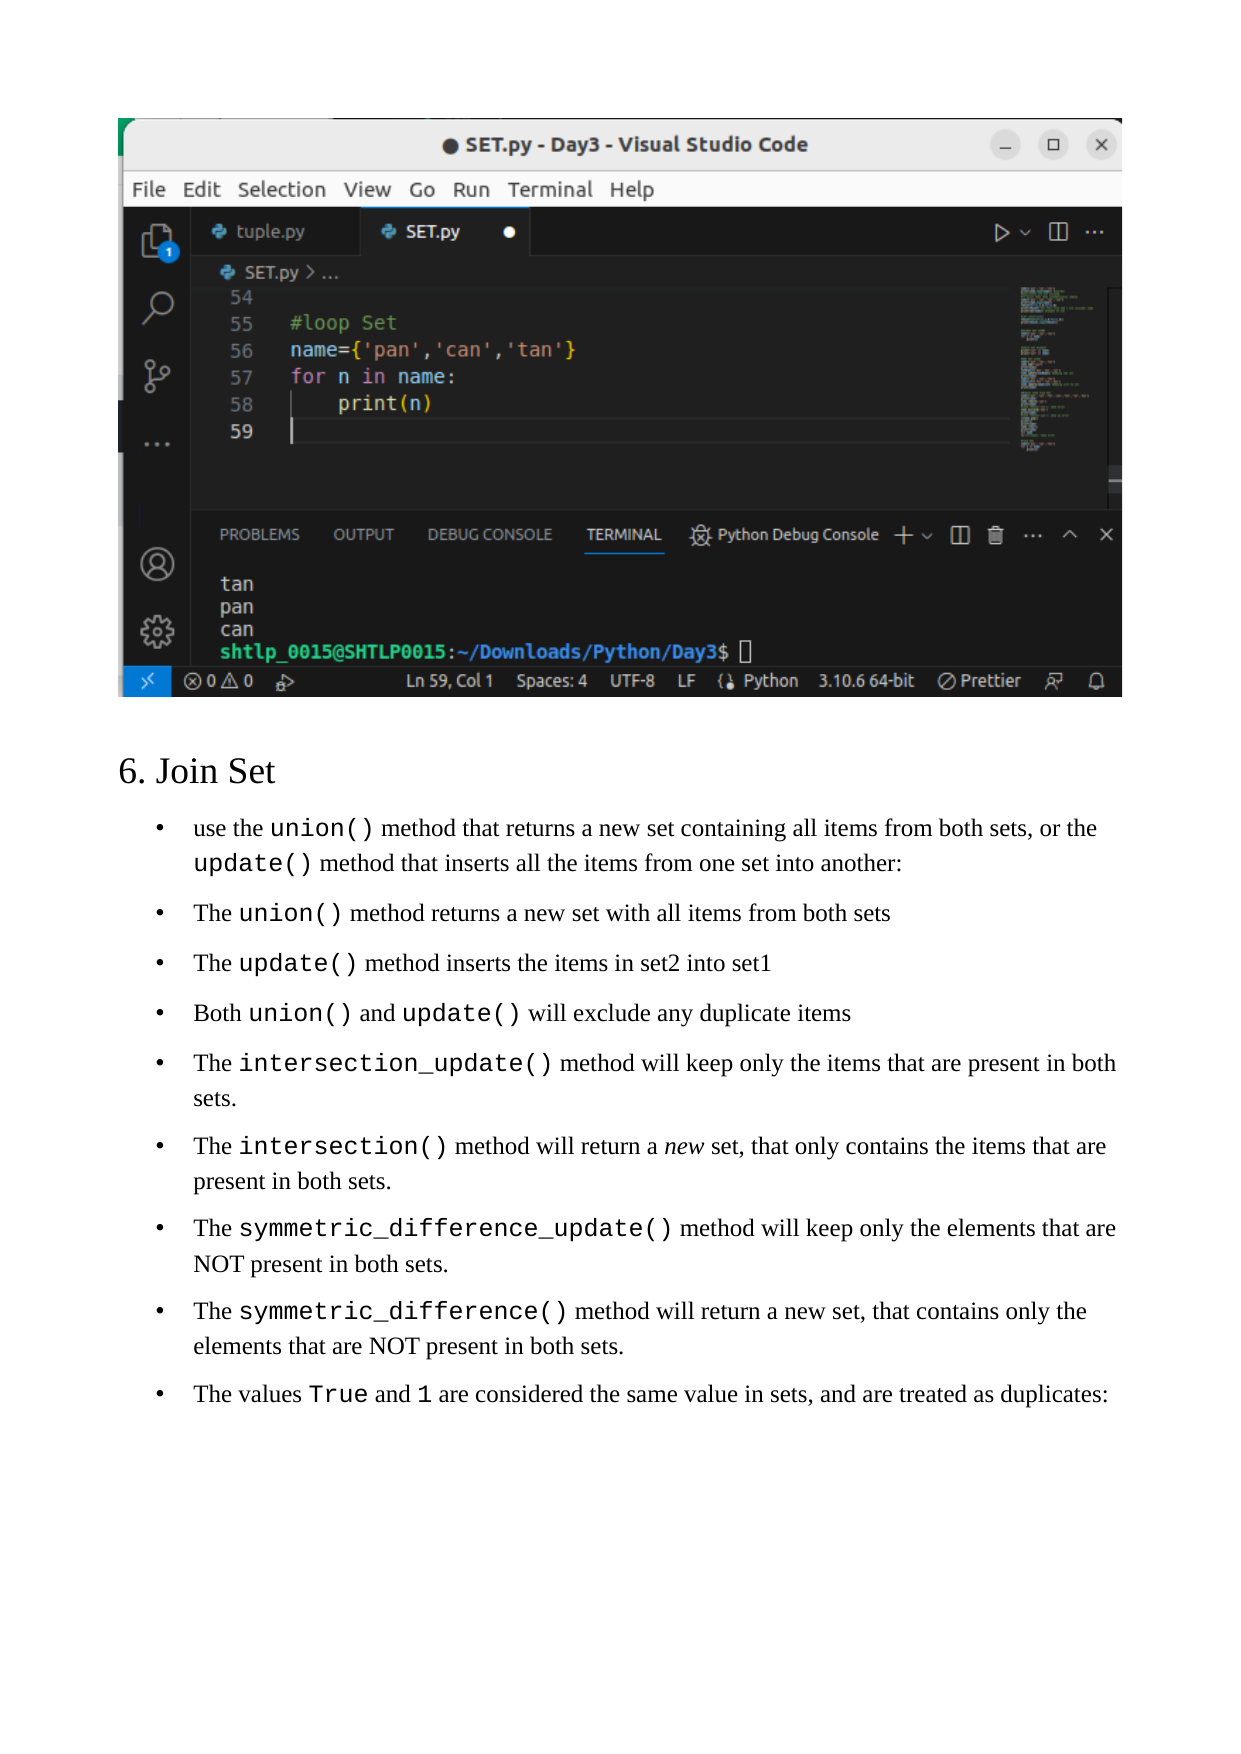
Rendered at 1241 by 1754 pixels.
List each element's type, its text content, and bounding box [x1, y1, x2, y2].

list The symmetric_difference() method will return a new set, that contains only the elements that are NOT present in both sets. [156, 1296, 1122, 1360]
text 6. Join Set [118, 749, 1122, 792]
list The update() method inserts the items in set2 into set1 [156, 948, 1122, 979]
list The intersection() method will return a new set, that only contains the items that are present in both sets. [156, 1131, 1122, 1195]
list The values True and 1 are considered the same value in sets, and are treated as duplicates: [156, 1379, 1122, 1410]
list The intersection_update() method will keep only the items that are present in both sets. [156, 1048, 1122, 1112]
list use the union() method that returns a new set containing all items from both sets, or the update() method that inserts all the items from one set into another: [156, 813, 1122, 879]
picture [118, 118, 1123, 697]
list Both union() and update() will exclude any duplicate items [156, 998, 1122, 1029]
list The symmetric_difference_update() method will keep only the elements that are NOT present in both sets. [156, 1213, 1122, 1277]
list The union() method returns a new set with all items from both sets [156, 898, 1122, 929]
